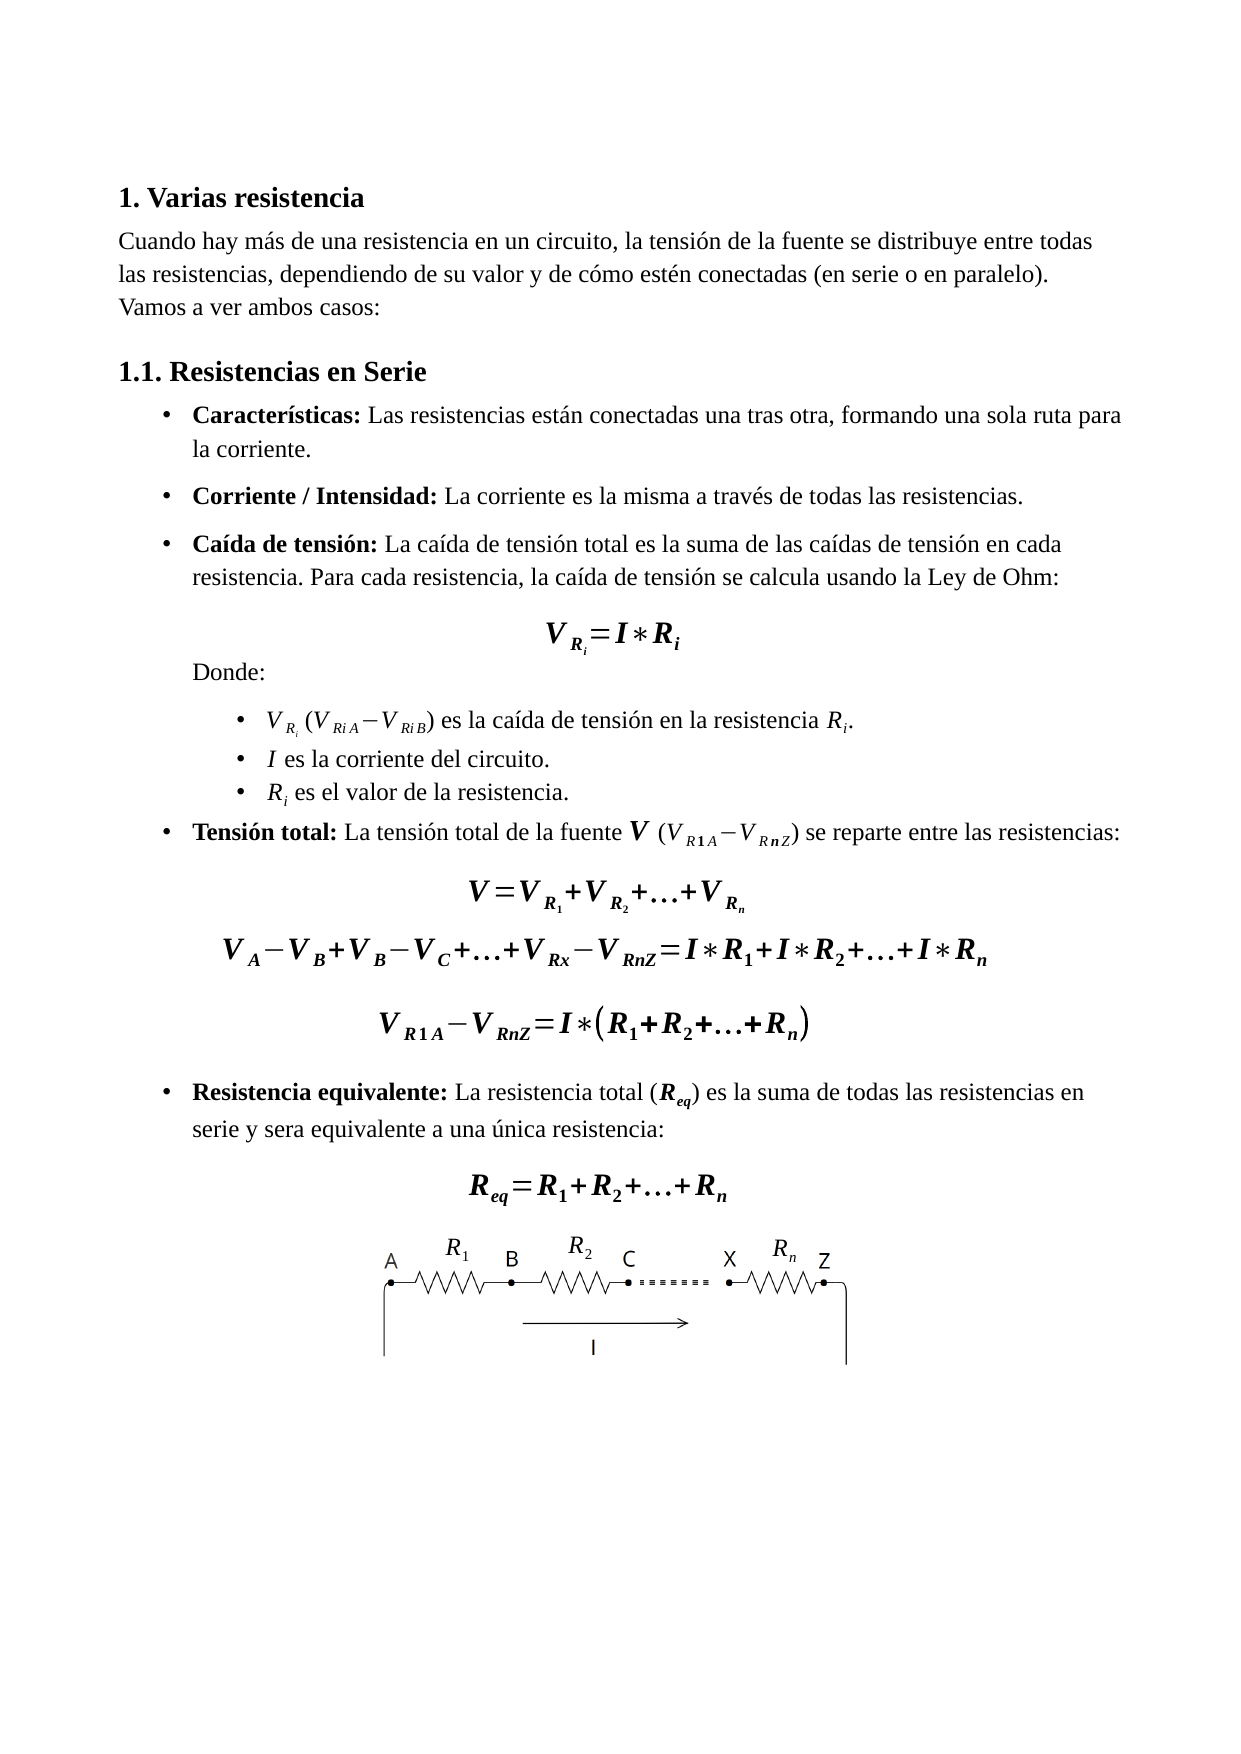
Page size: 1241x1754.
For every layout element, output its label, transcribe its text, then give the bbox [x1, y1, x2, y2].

list es la corriente del circuito. [236, 744, 1122, 773]
list Resistencia equivalente: La resistencia total (​) es la suma de todas las resistencias en serie y sera equivalente a una única resistencia: [162, 1077, 1122, 1143]
list ​ [162, 1162, 1122, 1191]
list ​ [546, 1176, 552, 1185]
picture [375, 1243, 854, 1373]
list Caída de tensión: La caída de tensión total es la suma de las caídas de tensión en cada resistencia. Para cada resistencia, la caída de tensión se calcula usando la Ley de Ohm: [162, 529, 1122, 591]
list Tensión total: La tensión total de la fuente () se reparte entre las resistencias: [162, 814, 1122, 850]
subtitle 1.1. Resistencias en Serie [118, 354, 1122, 388]
subtitle 1. Varias resistencia [118, 180, 1122, 214]
list ​​ () es la caída de tensión en la resistencia ​. [236, 705, 1122, 739]
list ​ [704, 1176, 710, 1185]
list ​ [477, 1176, 483, 1185]
list Corriente / Intensidad: La corriente es la misma a través de todas las resistencias. [162, 481, 1122, 510]
list ​ es el valor de la resistencia. [236, 777, 1122, 810]
list Características: Las resistencias están conectadas una tras otra, formando una sola ruta para la corriente. [162, 401, 1122, 462]
list ​ [600, 1176, 606, 1185]
list Donde: [162, 657, 1122, 686]
text Cuando hay más de una resistencia en un circuito, la tensión de la fuente se distribuye entre todas las resistencias, dependiendo de su valor y de cómo estén conectadas (en serie o en paralelo). Vamos a ver ambos casos: [118, 226, 1122, 321]
